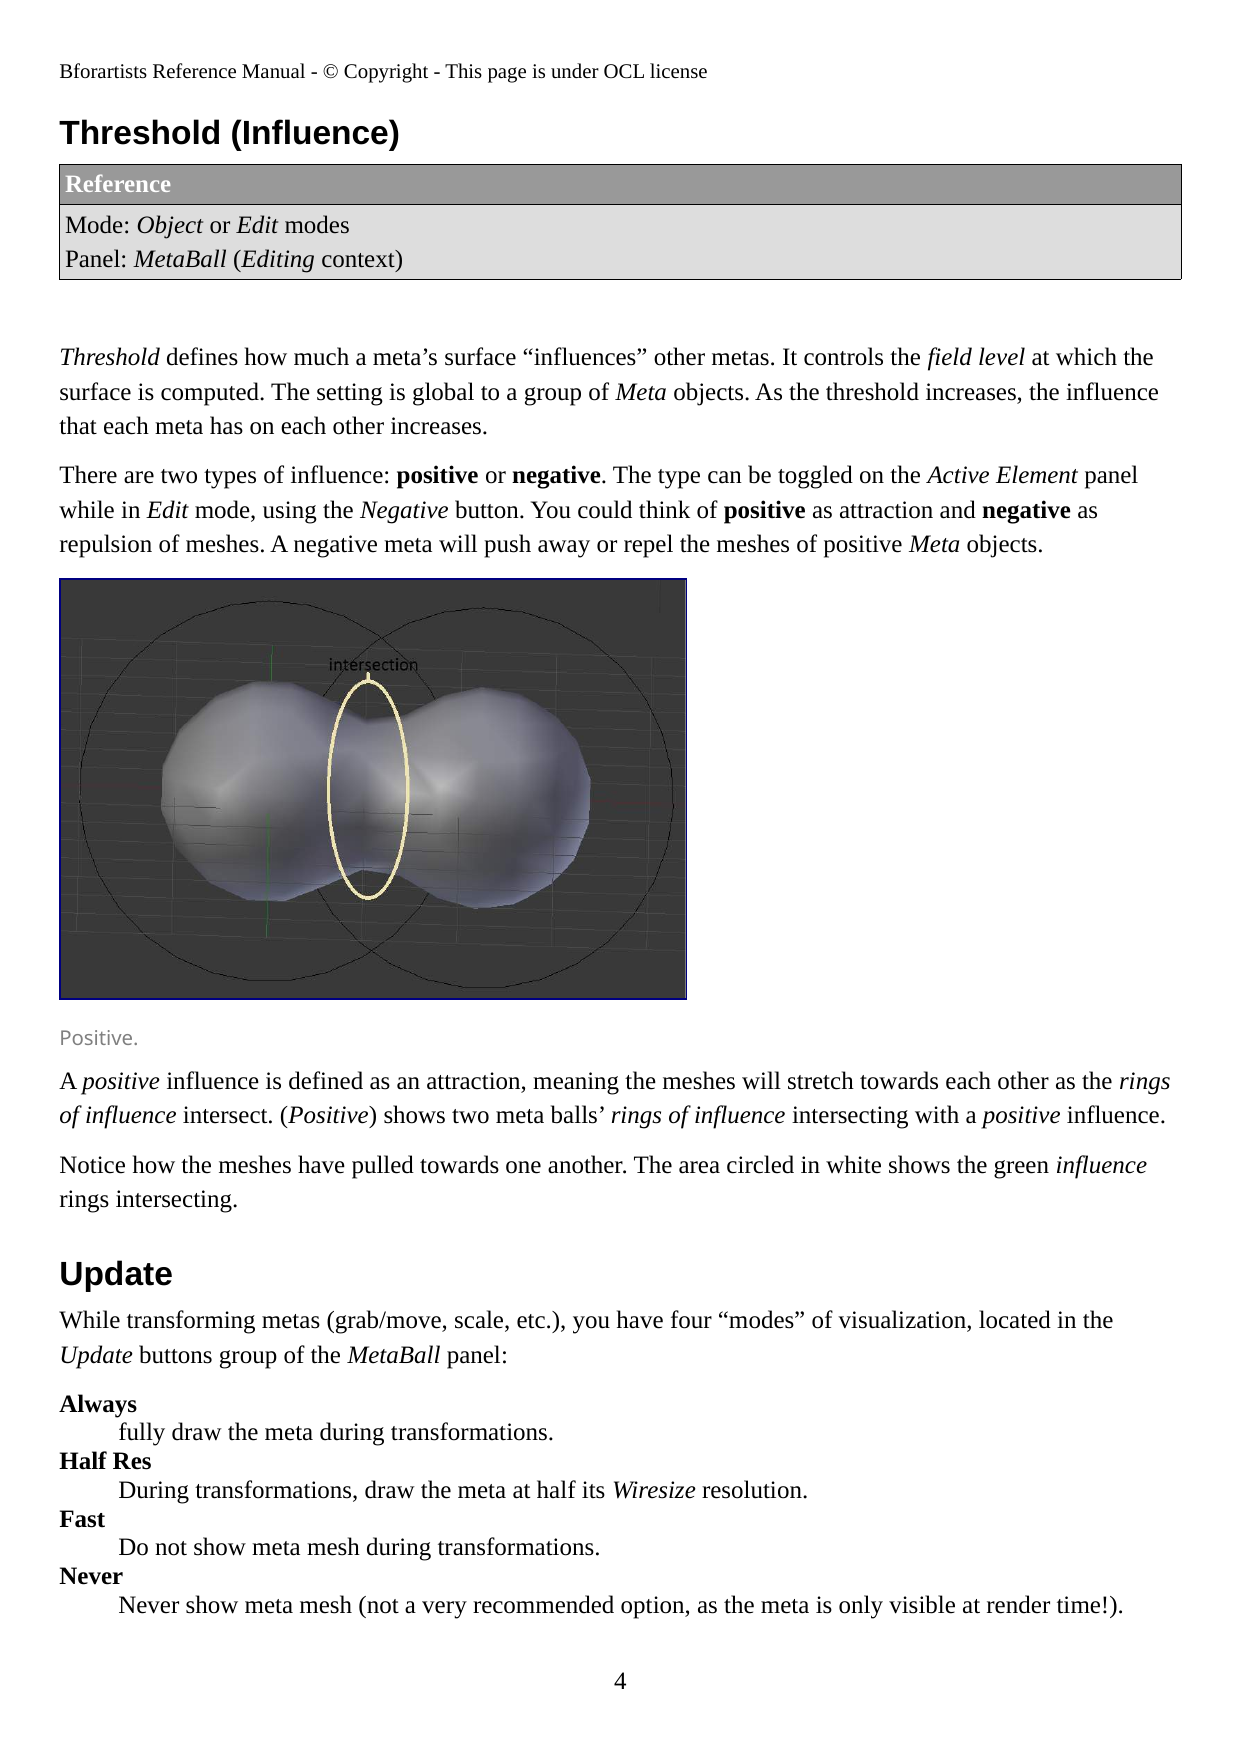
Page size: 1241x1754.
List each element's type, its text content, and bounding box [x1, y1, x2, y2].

text There are two types of influence: positive or negative. The type can be toggled on the Active Element panel while in Edit mode, using the Negative button. You could think of positive as attraction and negative as repulsion of meshes. A negative meta will push away or repel the meshes of positive Meta objects. [59, 460, 1181, 558]
text Notice how the meshes have pulled towards one another. The area circled in white shows the green influence rings intersecting. [59, 1150, 1181, 1213]
list Never show meta mesh (not a very recommended option, as the meta is only visible at render time!). [118, 1590, 1181, 1619]
subtitle Always [59, 1389, 1181, 1417]
subtitle Update [59, 1254, 1181, 1293]
text A positive influence is defined as an attraction, meaning the meshes will stretch towards each other as the rings of influence intersect. (Positive) shows two meta balls’ rings of influence intersecting with a positive influence. [59, 1066, 1181, 1129]
table_cell Mode: Object or Edit modes Panel: MetaBall (Editing context) [60, 205, 1181, 279]
subtitle Threshold (Influence) [59, 113, 1181, 151]
list During transformations, draw the meta at half its Wiresize resolution. [118, 1475, 1181, 1504]
subtitle Fast [59, 1504, 1181, 1532]
text Threshold defines how much a meta’s surface “influences” other metas. It controls the field level at which the surface is computed. The setting is global to a group of Meta objects. As the threshold increases, the influence that each meta has on each other increases. [59, 342, 1181, 440]
text While transforming metas (grab/move, scale, etc.), you have four “modes” of visualization, located in the Update buttons group of the MetaBall panel: [59, 1305, 1181, 1368]
subtitle Half Res [59, 1446, 1181, 1475]
table_header Reference [60, 165, 1181, 204]
picture [61, 580, 686, 998]
list Do not show meta mesh during transformations. [118, 1532, 1181, 1561]
text Positive. [59, 1020, 1181, 1052]
list fully draw the meta during transformations. [118, 1417, 1181, 1446]
subtitle Never [59, 1561, 1181, 1590]
